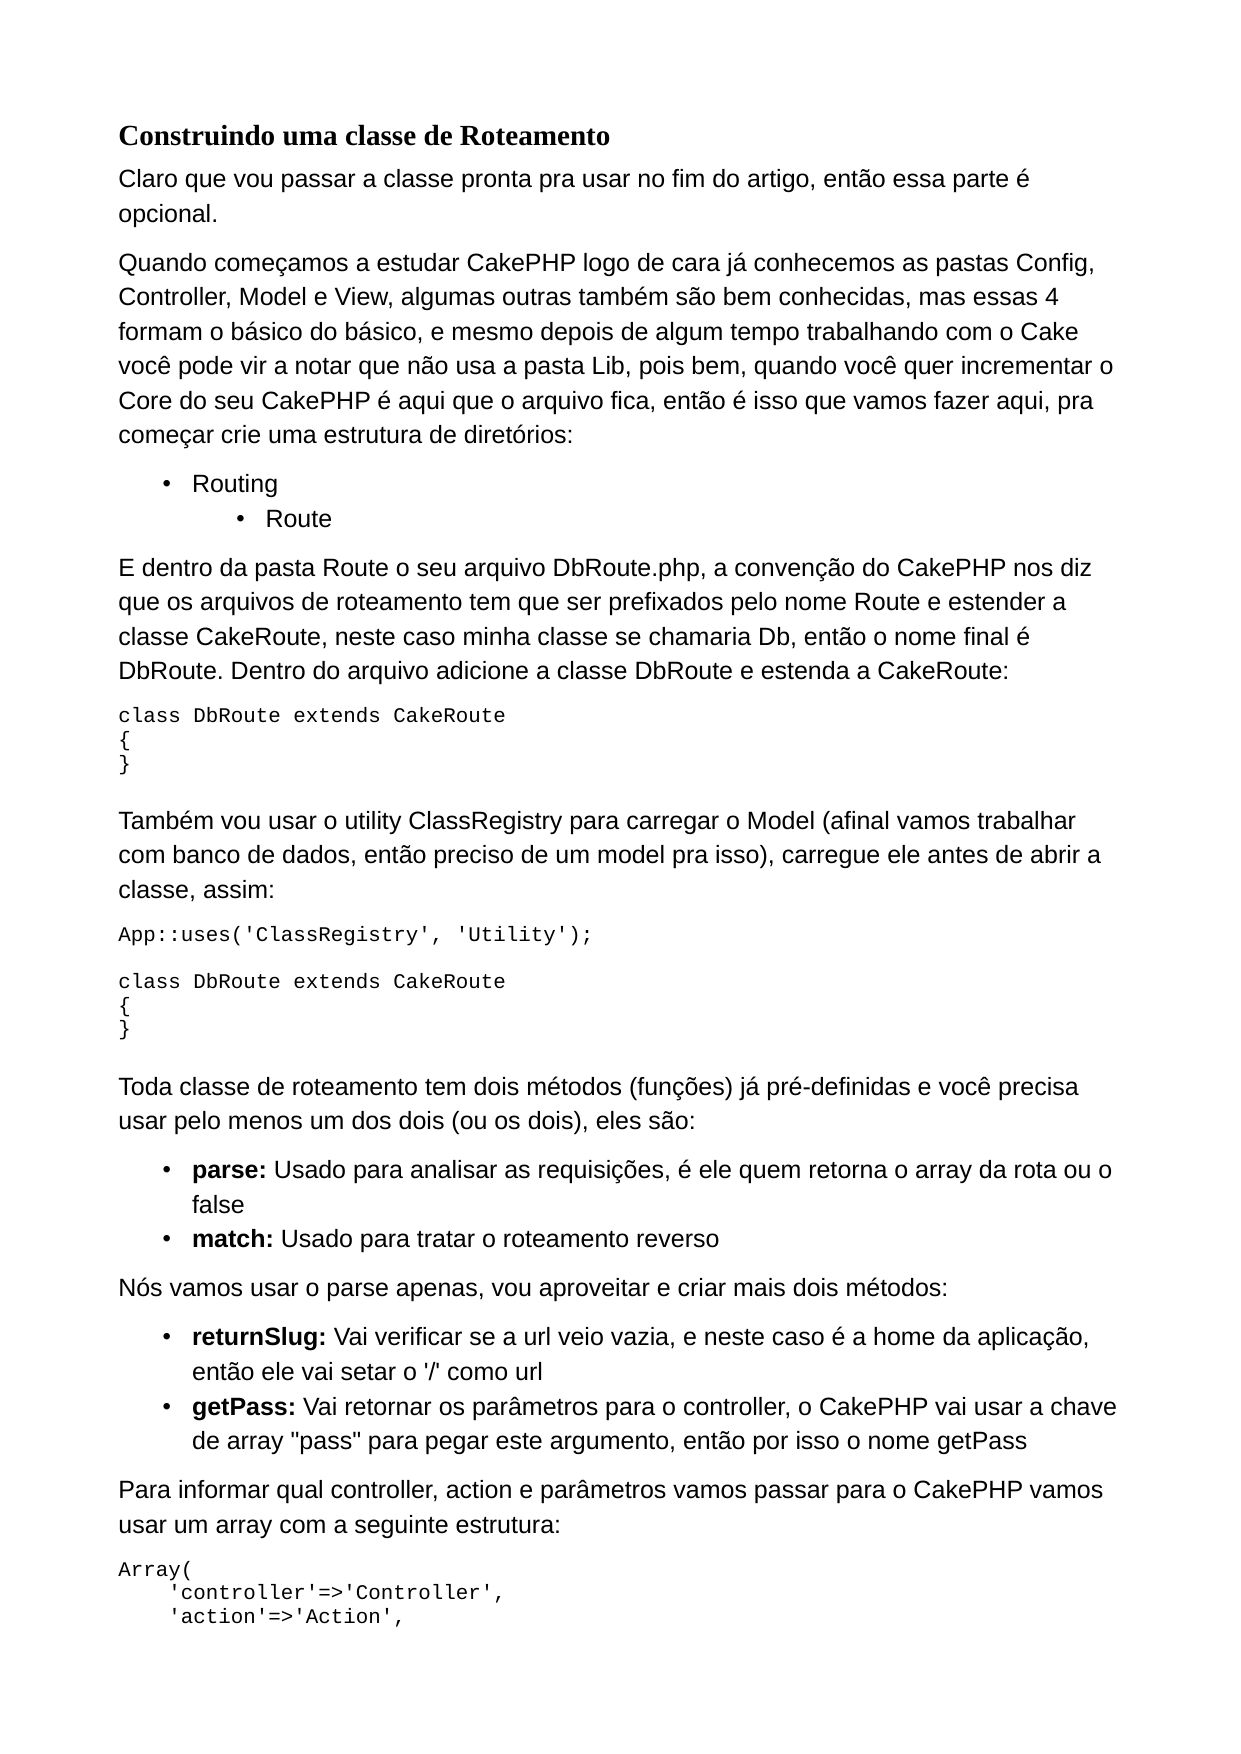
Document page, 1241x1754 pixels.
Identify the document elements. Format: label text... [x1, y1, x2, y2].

text Nós vamos usar o parse apenas, vou aproveitar e criar mais dois métodos: [118, 1273, 1122, 1302]
list getPass: Vai retornar os parâmetros para o controller, o CakePHP vai usar a chave de array "pass" para pegar este argumento, então por isso o nome getPass [162, 1391, 1122, 1455]
text Para informar qual controller, action e parâmetros vamos passar para o CakePHP vamos usar um array com a seguinte estrutura: [118, 1475, 1122, 1538]
text { [118, 729, 1122, 753]
text 'controller'=>'Controller', [118, 1582, 1122, 1606]
text class DbRoute extends CakeRoute [118, 705, 1122, 729]
subtitle Construindo uma classe de Roteamento [118, 118, 1122, 152]
list match: Usado para tratar o roteamento reverso [162, 1224, 1122, 1253]
text Array( [118, 1559, 1122, 1582]
list returnSlug: Vai verificar se a url veio vazia, e neste caso é a home da aplicação, então ele vai setar o '/' como url [162, 1322, 1122, 1386]
text Toda classe de roteamento tem dois métodos (funções) já pré-definidas e você precisa usar pelo menos um dos dois (ou os dois), eles são: [118, 1072, 1122, 1135]
text { [118, 995, 1122, 1018]
text App::uses('ClassRegistry', 'Utility'); [118, 924, 1122, 947]
text } [118, 1018, 1122, 1042]
list parse: Usado para analisar as requisições, é ele quem retorna o array da rota ou o false [162, 1155, 1122, 1218]
text Claro que vou passar a classe pronta pra usar no fim do artigo, então essa parte é opcional. [118, 164, 1122, 227]
text } [118, 753, 1122, 776]
list Route [236, 504, 1122, 533]
list Routing [162, 469, 1122, 498]
text E dentro da pasta Route o seu arquivo DbRoute.php, a convenção do CakePHP nos diz que os arquivos de roteamento tem que ser prefixados pelo nome Route e estender a classe CakeRoute, neste caso minha classe se chamaria Db, então o nome final é DbRoute. Dentro do arquivo adicione a classe DbRoute e estenda a CakeRoute: [118, 553, 1122, 685]
text class DbRoute extends CakeRoute [118, 971, 1122, 995]
text 'action'=>'Action', [118, 1606, 1122, 1629]
text Quando começamos a estudar CakePHP logo de cara já conhecemos as pastas Config, Controller, Model e View, algumas outras também são bem conhecidas, mas essas 4 formam o básico do básico, e mesmo depois de algum tempo trabalhando com o Cake você pode vir a notar que não usa a pasta Lib, pois bem, quando você quer incrementar o Core do seu CakePHP é aqui que o arquivo fica, então é isso que vamos fazer aqui, pra começar crie uma estrutura de diretórios: [118, 248, 1122, 449]
text Também vou usar o utility ClassRegistry para carregar o Model (afinal vamos trabalhar com banco de dados, então preciso de um model pra isso), carregue ele antes de abrir a classe, assim: [118, 806, 1122, 903]
